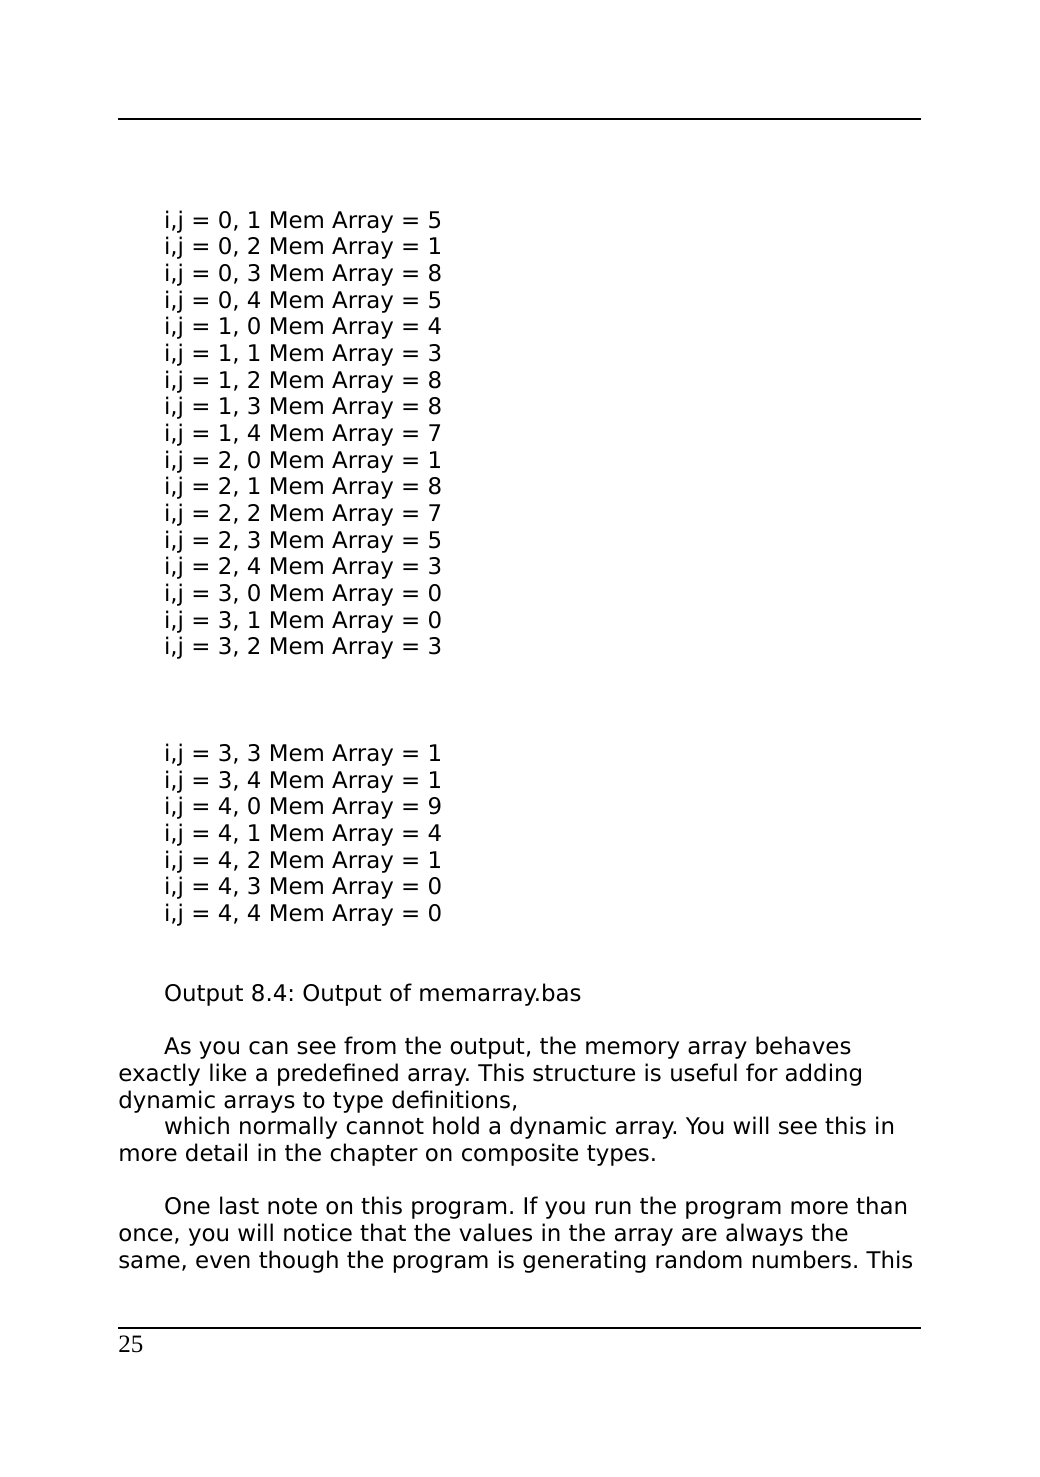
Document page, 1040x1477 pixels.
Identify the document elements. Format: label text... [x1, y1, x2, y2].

text i,j = 2, 3 Mem Array = 5 [118, 527, 921, 553]
text i,j = 0, 4 Mem Array = 5 [118, 287, 921, 313]
text i,j = 1, 1 Mem Array = 3 [118, 340, 921, 367]
text i,j = 3, 3 Mem Array = 1 [118, 740, 921, 767]
text i,j = 4, 1 Mem Array = 4 [118, 820, 921, 847]
text i,j = 2, 2 Mem Array = 7 [118, 500, 921, 527]
text i,j = 3, 2 Mem Array = 3 [118, 633, 921, 660]
text i,j = 4, 3 Mem Array = 0 [118, 873, 921, 900]
text i,j = 0, 2 Mem Array = 1 [118, 233, 921, 260]
text i,j = 1, 2 Mem Array = 8 [118, 367, 921, 393]
text i,j = 2, 1 Mem Array = 8 [118, 473, 921, 500]
text As you can see from the output, the memory array behaves exactly like a predefined array. This structure is useful for adding dynamic arrays to type definitions, [118, 1033, 921, 1113]
text i,j = 1, 0 Mem Array = 4 [118, 313, 921, 340]
text which normally cannot hold a dynamic array. You will see this in more detail in the chapter on composite types. [118, 1113, 921, 1167]
text i,j = 1, 4 Mem Array = 7 [118, 420, 921, 447]
text i,j = 3, 1 Mem Array = 0 [118, 607, 921, 633]
text i,j = 4, 2 Mem Array = 1 [118, 847, 921, 873]
text i,j = 4, 0 Mem Array = 9 [118, 793, 921, 820]
text i,j = 2, 4 Mem Array = 3 [118, 553, 921, 580]
text i,j = 0, 1 Mem Array = 5 [118, 207, 921, 233]
text i,j = 3, 0 Mem Array = 0 [118, 580, 921, 607]
text i,j = 1, 3 Mem Array = 8 [118, 393, 921, 420]
text i,j = 0, 3 Mem Array = 8 [118, 260, 921, 287]
text i,j = 3, 4 Mem Array = 1 [118, 767, 921, 793]
text Output 8.4: Output of memarray.bas [118, 980, 921, 1007]
text i,j = 2, 0 Mem Array = 1 [118, 447, 921, 473]
text i,j = 4, 4 Mem Array = 0 [118, 900, 921, 927]
text One last note on this program. If you run the program more than once, you will notice that the values in the array are always the same, even though the program is generating random numbers. This [118, 1193, 921, 1273]
